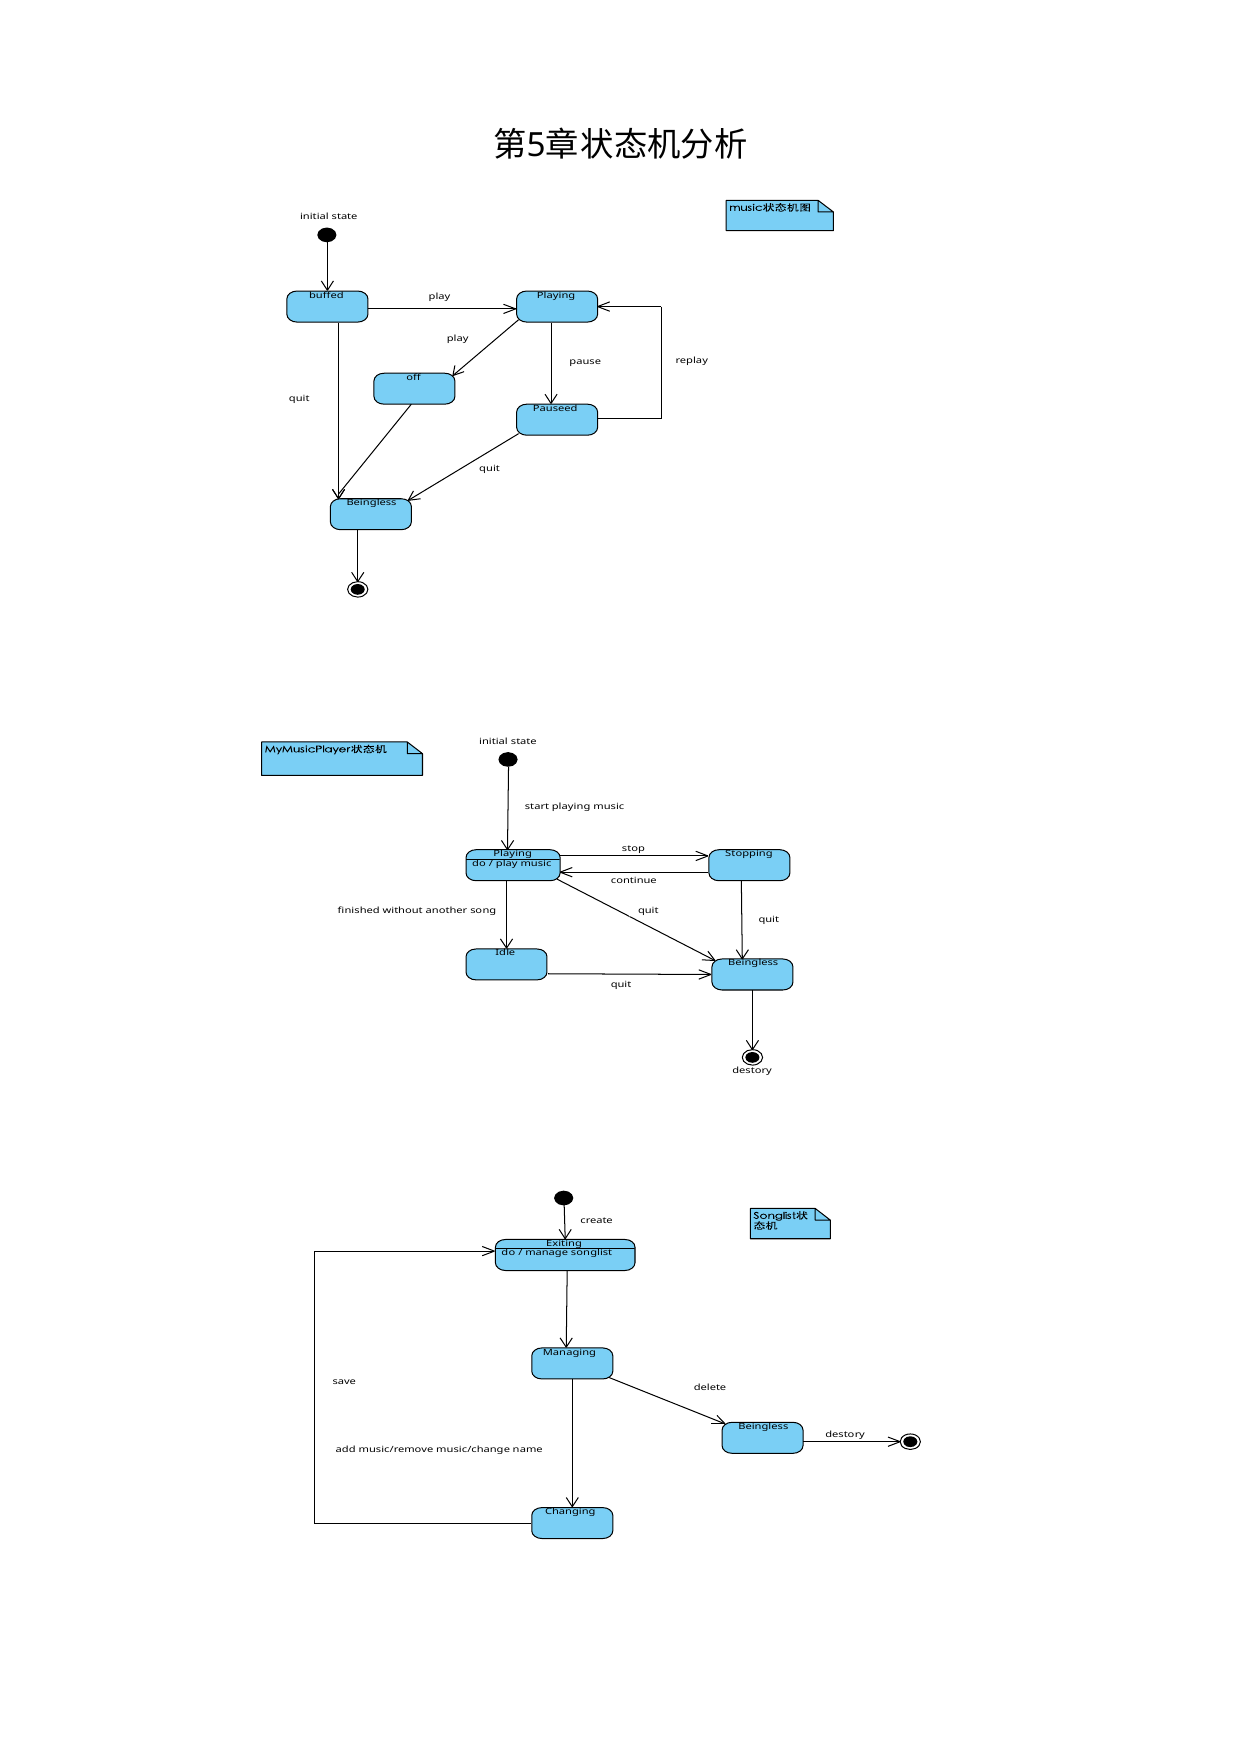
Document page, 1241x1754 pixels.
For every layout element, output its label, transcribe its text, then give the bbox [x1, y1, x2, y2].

subtitle 状态机分析 [118, 118, 1122, 167]
